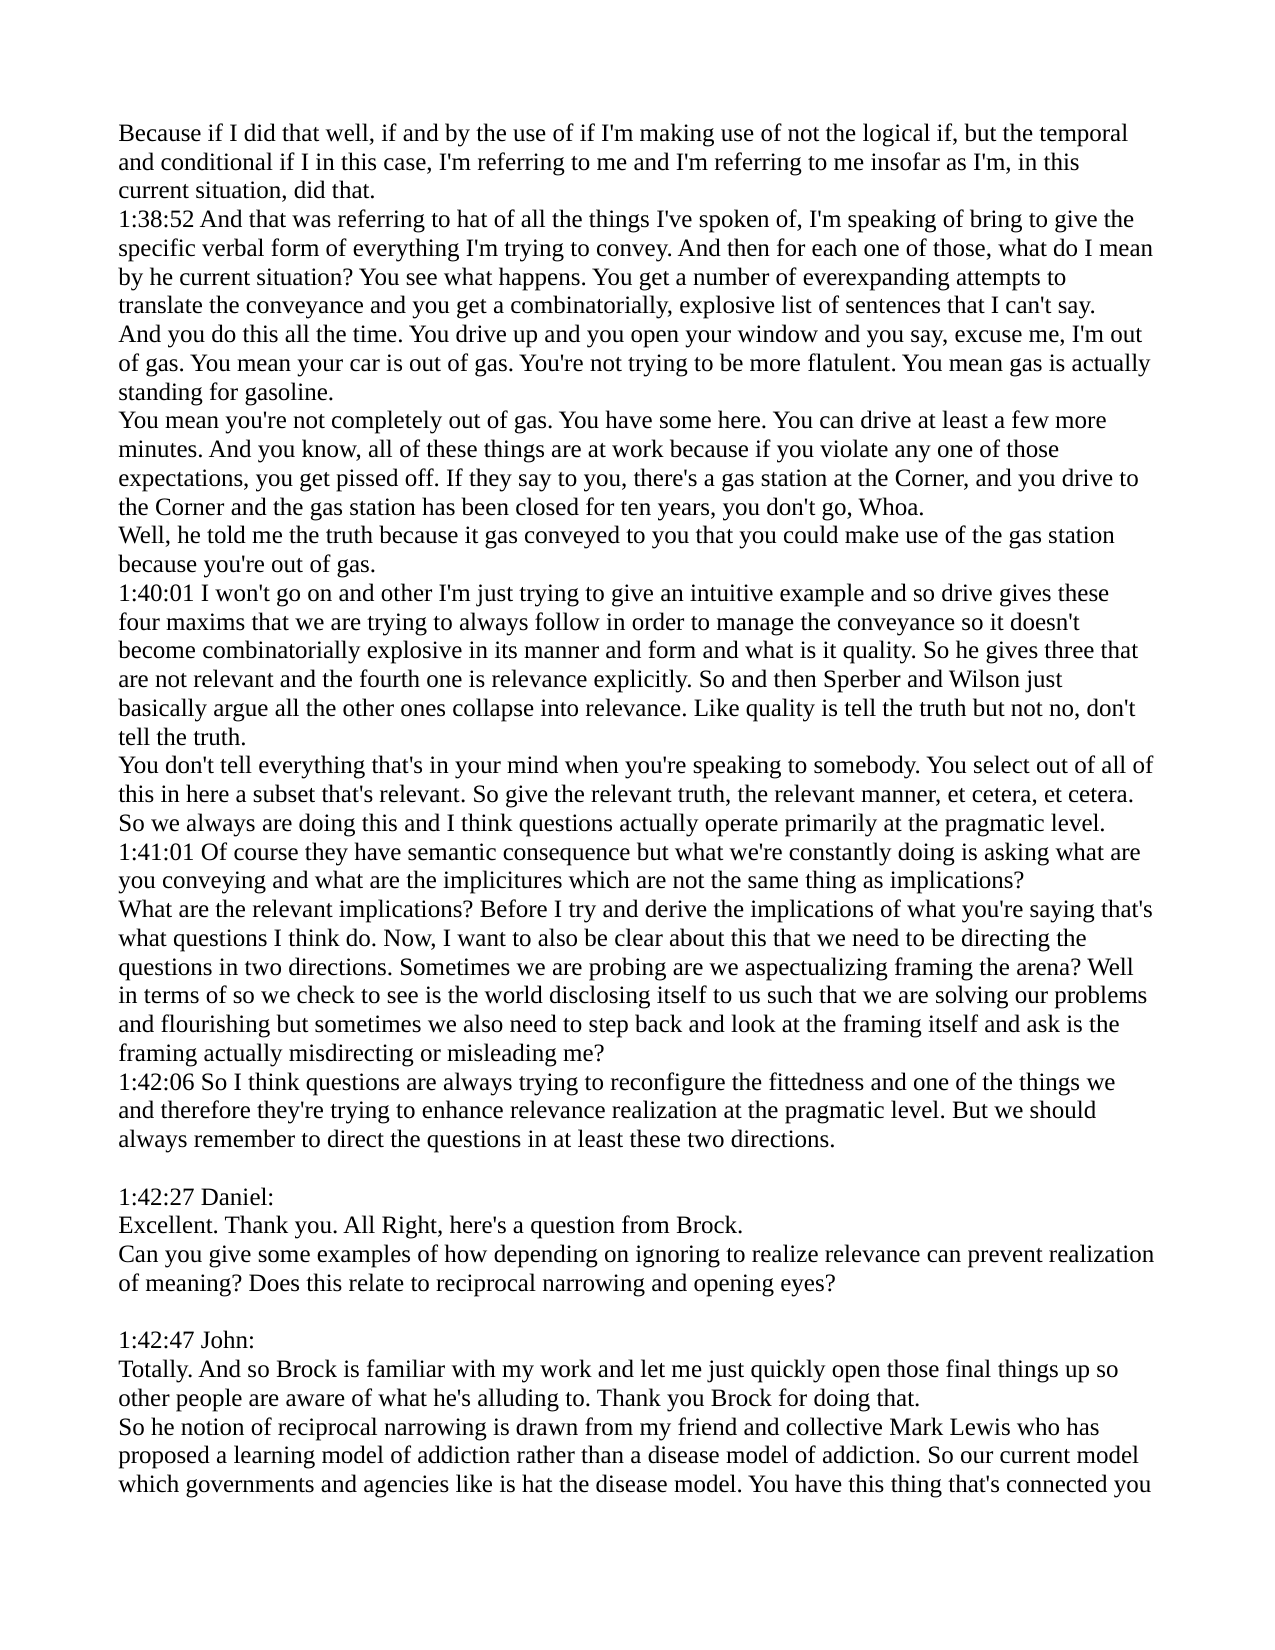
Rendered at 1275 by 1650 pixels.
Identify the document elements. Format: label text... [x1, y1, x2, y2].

text So he notion of reciprocal narrowing is drawn from my friend and collective Mark Lewis who has proposed a learning model of addiction rather than a disease model of addiction. So our current model which governments and agencies like is hat the disease model. You have this thing that's connected you [118, 1412, 1157, 1498]
text 1:42:27 Daniel: [118, 1182, 1157, 1211]
text 1:42:06 So I think questions are always trying to reconfigure the fittedness and one of the things we and therefore they're trying to enhance relevance realization at the pragmatic level. But we should always remember to direct the questions in at least these two directions. [118, 1067, 1157, 1153]
text 1:41:01 Of course they have semantic consequence but what we're constantly doing is asking what are you conveying and what are the implicitures which are not the same thing as implications? [118, 837, 1157, 894]
text Because if I did that well, if and by the use of if I'm making use of not the logical if, but the temporal and conditional if I in this case, I'm referring to me and I'm referring to me insofar as I'm, in this current situation, did that. [118, 118, 1157, 204]
text Totally. And so Brock is familiar with my work and let me just quickly open those final things up so other people are aware of what he's alluding to. Thank you Brock for doing that. [118, 1354, 1157, 1412]
text And you do this all the time. You drive up and you open your window and you say, excuse me, I'm out of gas. You mean your car is out of gas. You're not trying to be more flatulent. You mean gas is actually standing for gasoline. [118, 319, 1157, 406]
text Excellent. Thank you. All Right, here's a question from Brock. [118, 1211, 1157, 1239]
text 1:38:52 And that was referring to hat of all the things I've spoken of, I'm speaking of bring to give the specific verbal form of everything I'm trying to convey. And then for each one of those, what do I mean by he current situation? You see what happens. You get a number of everexpanding attempts to translate the conveyance and you get a combinatorially, explosive list of sentences that I can't say. [118, 204, 1157, 319]
text Can you give some examples of how depending on ignoring to realize relevance can prevent realization of meaning? Does this relate to reciprocal narrowing and opening eyes? [118, 1239, 1157, 1297]
text What are the relevant implications? Before I try and derive the implications of what you're saying that's what questions I think do. Now, I want to also be clear about this that we need to be directing the questions in two directions. Sometimes we are probing are we aspectualizing framing the arena? Well in terms of so we check to see is the world disclosing itself to us such that we are solving our problems and flourishing but sometimes we also need to step back and look at the framing itself and ask is the framing actually misdirecting or misleading me? [118, 894, 1157, 1067]
text 1:40:01 I won't go on and other I'm just trying to give an intuitive example and so drive gives these four maxims that we are trying to always follow in order to manage the conveyance so it doesn't become combinatorially explosive in its manner and form and what is it quality. So he gives three that are not relevant and the fourth one is relevance explicitly. So and then Sperber and Wilson just basically argue all the other ones collapse into relevance. Like quality is tell the truth but not no, don't tell the truth. [118, 578, 1157, 751]
text 1:42:47 John: [118, 1326, 1157, 1354]
text You mean you're not completely out of gas. You have some here. You can drive at least a few more minutes. And you know, all of these things are at work because if you violate any one of those expectations, you get pissed off. If they say to you, there's a gas station at the Corner, and you drive to the Corner and the gas station has been closed for ten years, you don't go, Whoa. [118, 406, 1157, 521]
text You don't tell everything that's in your mind when you're speaking to somebody. You select out of all of this in here a subset that's relevant. So give the relevant truth, the relevant manner, et cetera, et cetera. So we always are doing this and I think questions actually operate primarily at the pragmatic level. [118, 751, 1157, 837]
text Well, he told me the truth because it gas conveyed to you that you could make use of the gas station because you're out of gas. [118, 521, 1157, 578]
